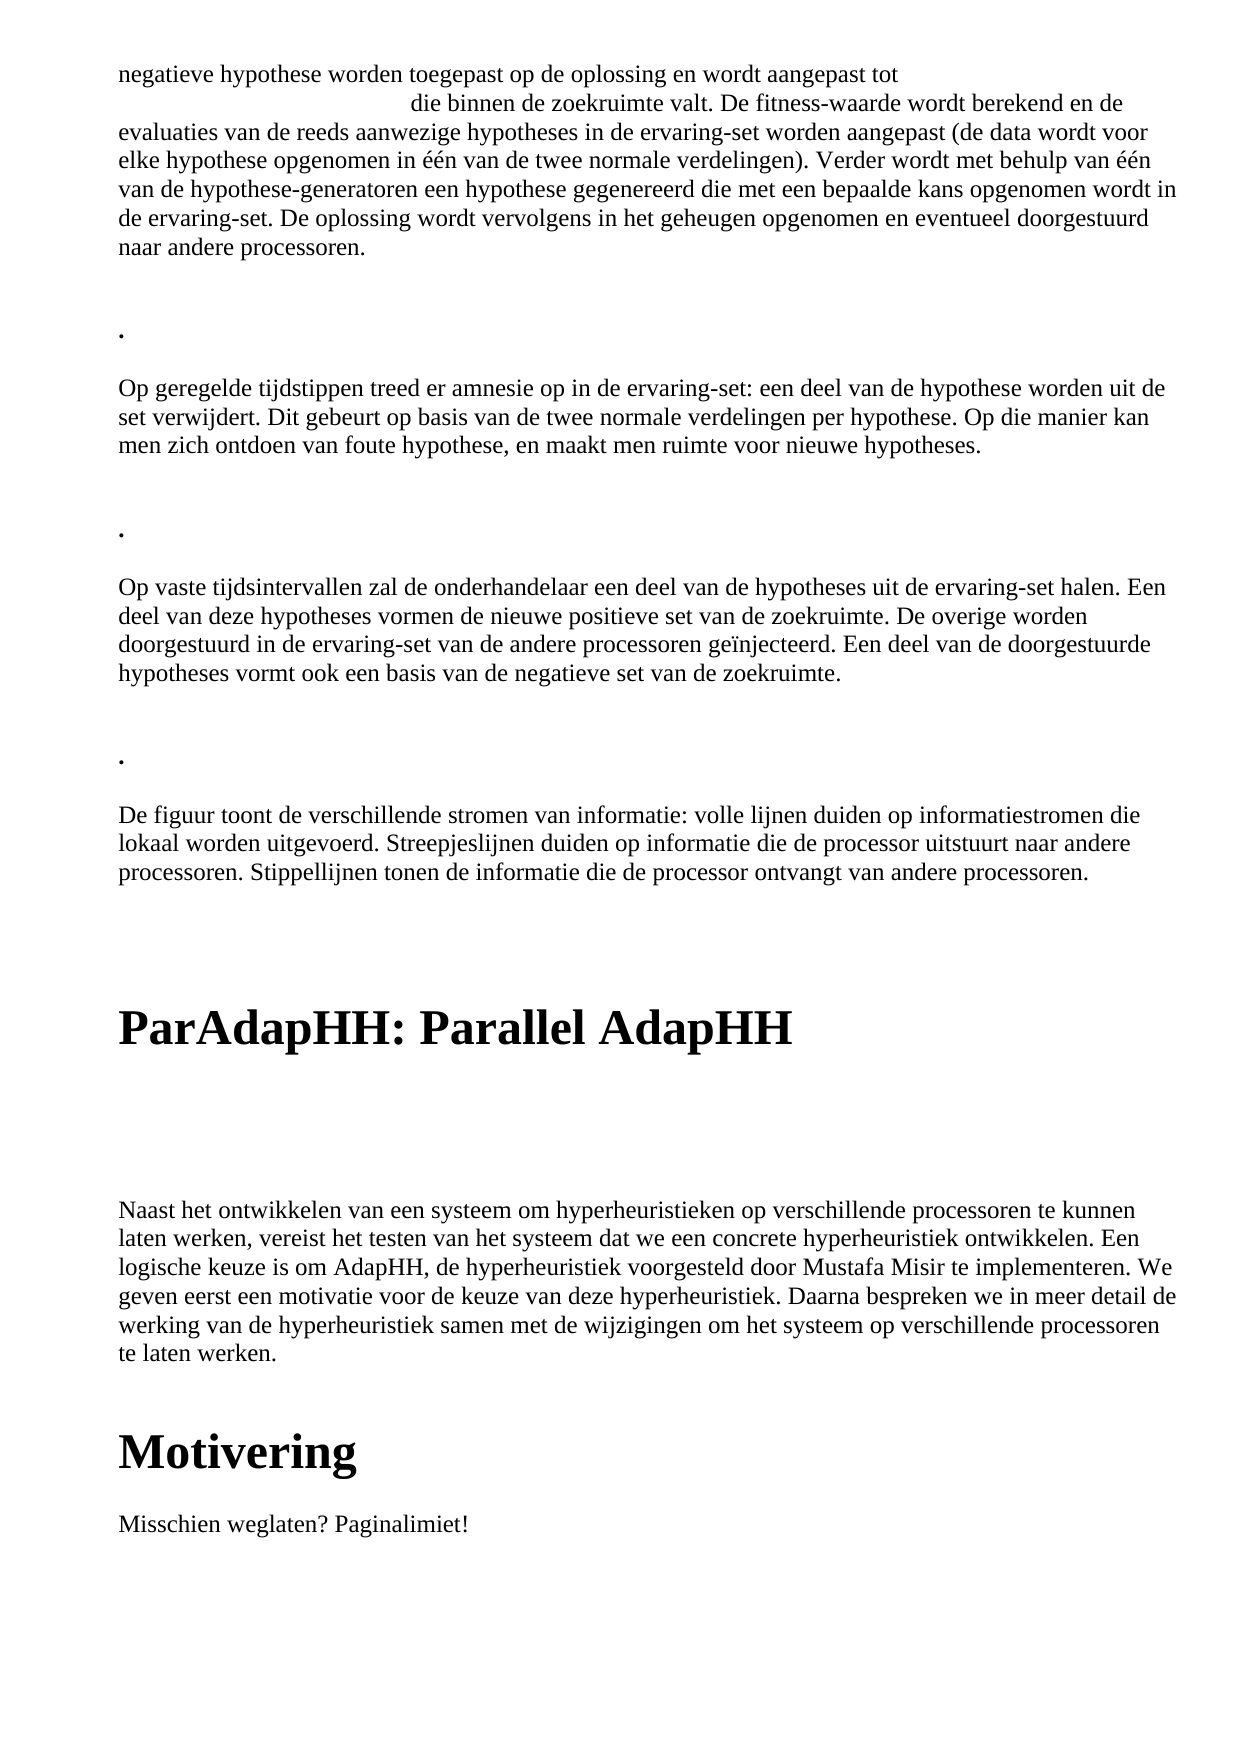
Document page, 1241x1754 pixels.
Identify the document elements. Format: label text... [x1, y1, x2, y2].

text Misschien weglaten? Paginalimiet! [118, 1509, 1181, 1537]
text negatieve hypothese worden toegepast op de oplossing en wordt aangepast tot die binnen de zoekruimte valt. De fitness-waarde wordt berekend en de evaluaties van de reeds aanwezige hypotheses in de ervaring-set worden aangepast (de data wordt voor elke hypothese opgenomen in één van de twee normale verdelingen). Verder wordt met behulp van één van de hypothese-generatoren een hypothese gegenereerd die met een bepaalde kans opgenomen wordt in de ervaring-set. De oplossing wordt vervolgens in het geheugen opgenomen en eventueel doorgestuurd naar andere processoren. [118, 59, 1181, 260]
subtitle . [118, 514, 1181, 542]
text De figuur toont de verschillende stromen van informatie: volle lijnen duiden op informatiestromen die lokaal worden uitgevoerd. Streepjeslijnen duiden op informatie die de processor uitstuurt naar andere processoren. Stippellijnen tonen de informatie die de processor ontvangt van andere processoren. [118, 800, 1181, 886]
subtitle . [118, 315, 1181, 343]
subtitle . [118, 741, 1181, 770]
subtitle Motivering [118, 1422, 1181, 1479]
text Op vaste tijdsintervallen zal de onderhandelaar een deel van de hypotheses uit de ervaring-set halen. Een deel van deze hypotheses vormen de nieuwe positieve set van de zoekruimte. De overige worden doorgestuurd in de ervaring-set van de andere processoren geïnjecteerd. Een deel van de doorgestuurde hypotheses vormt ook een basis van de negatieve set van de zoekruimte. [118, 572, 1181, 687]
text Naast het ontwikkelen van een systeem om hyperheuristieken op verschillende processoren te kunnen laten werken, vereist het testen van het systeem dat we een concrete hyperheuristiek ontwikkelen. Een logische keuze is om AdapHH, de hyperheuristiek voorgesteld door Mustafa Misir te implementeren. We geven eerst een motivatie voor de keuze van deze hyperheuristiek. Daarna bespreken we in meer detail de werking van de hyperheuristiek samen met de wijzigingen om het systeem op verschillende processoren te laten werken. [118, 1195, 1181, 1367]
subtitle ParAdapHH: Parallel AdapHH [118, 940, 1181, 1055]
text Op geregelde tijdstippen treed er amnesie op in de ervaring-set: een deel van de hypothese worden uit de set verwijdert. Dit gebeurt op basis van de twee normale verdelingen per hypothese. Op die manier kan men zich ontdoen van foute hypothese, en maakt men ruimte voor nieuwe hypotheses. [118, 373, 1181, 459]
